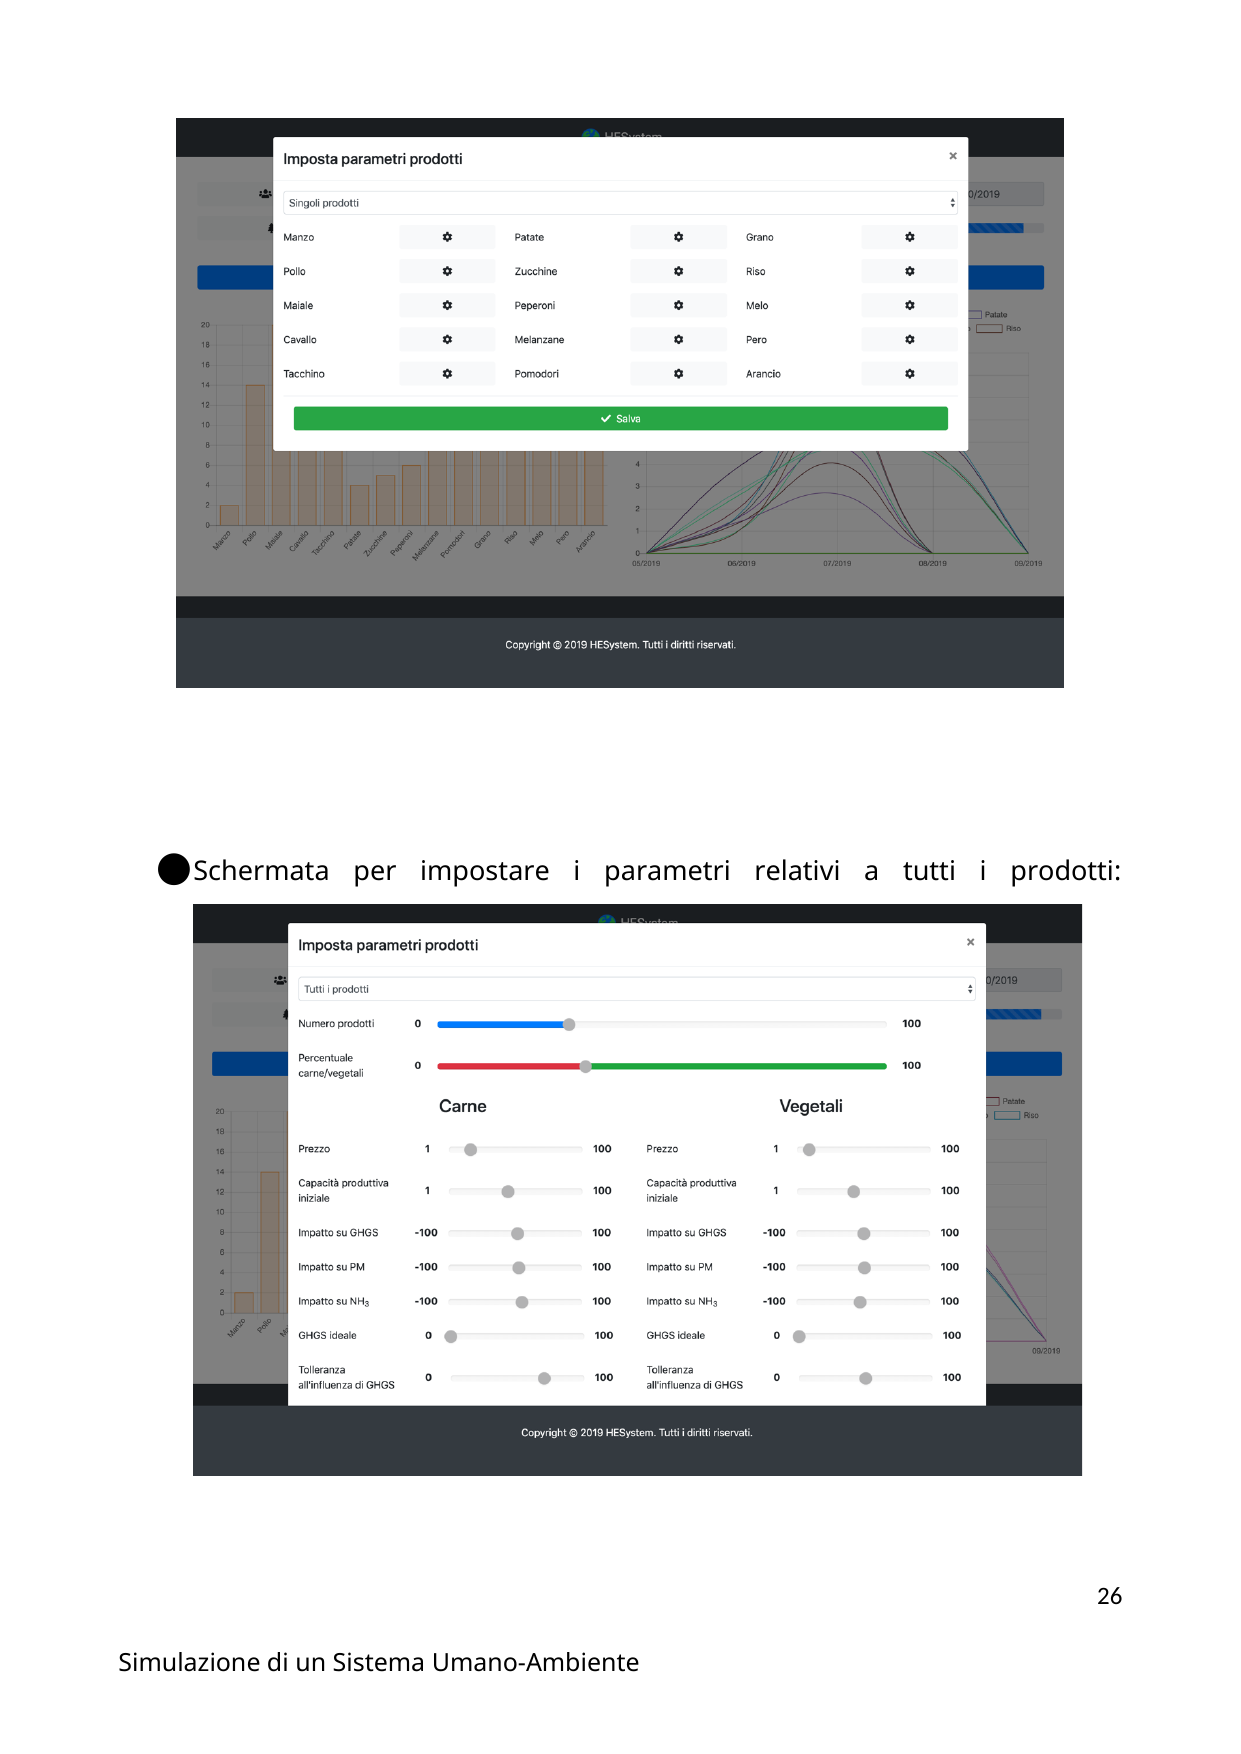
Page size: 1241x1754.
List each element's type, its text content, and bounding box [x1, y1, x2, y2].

list Schermata per impostare i parametri relativi a tutti i prodotti: [156, 819, 1122, 1476]
picture [176, 118, 1064, 688]
picture [193, 904, 1083, 1476]
